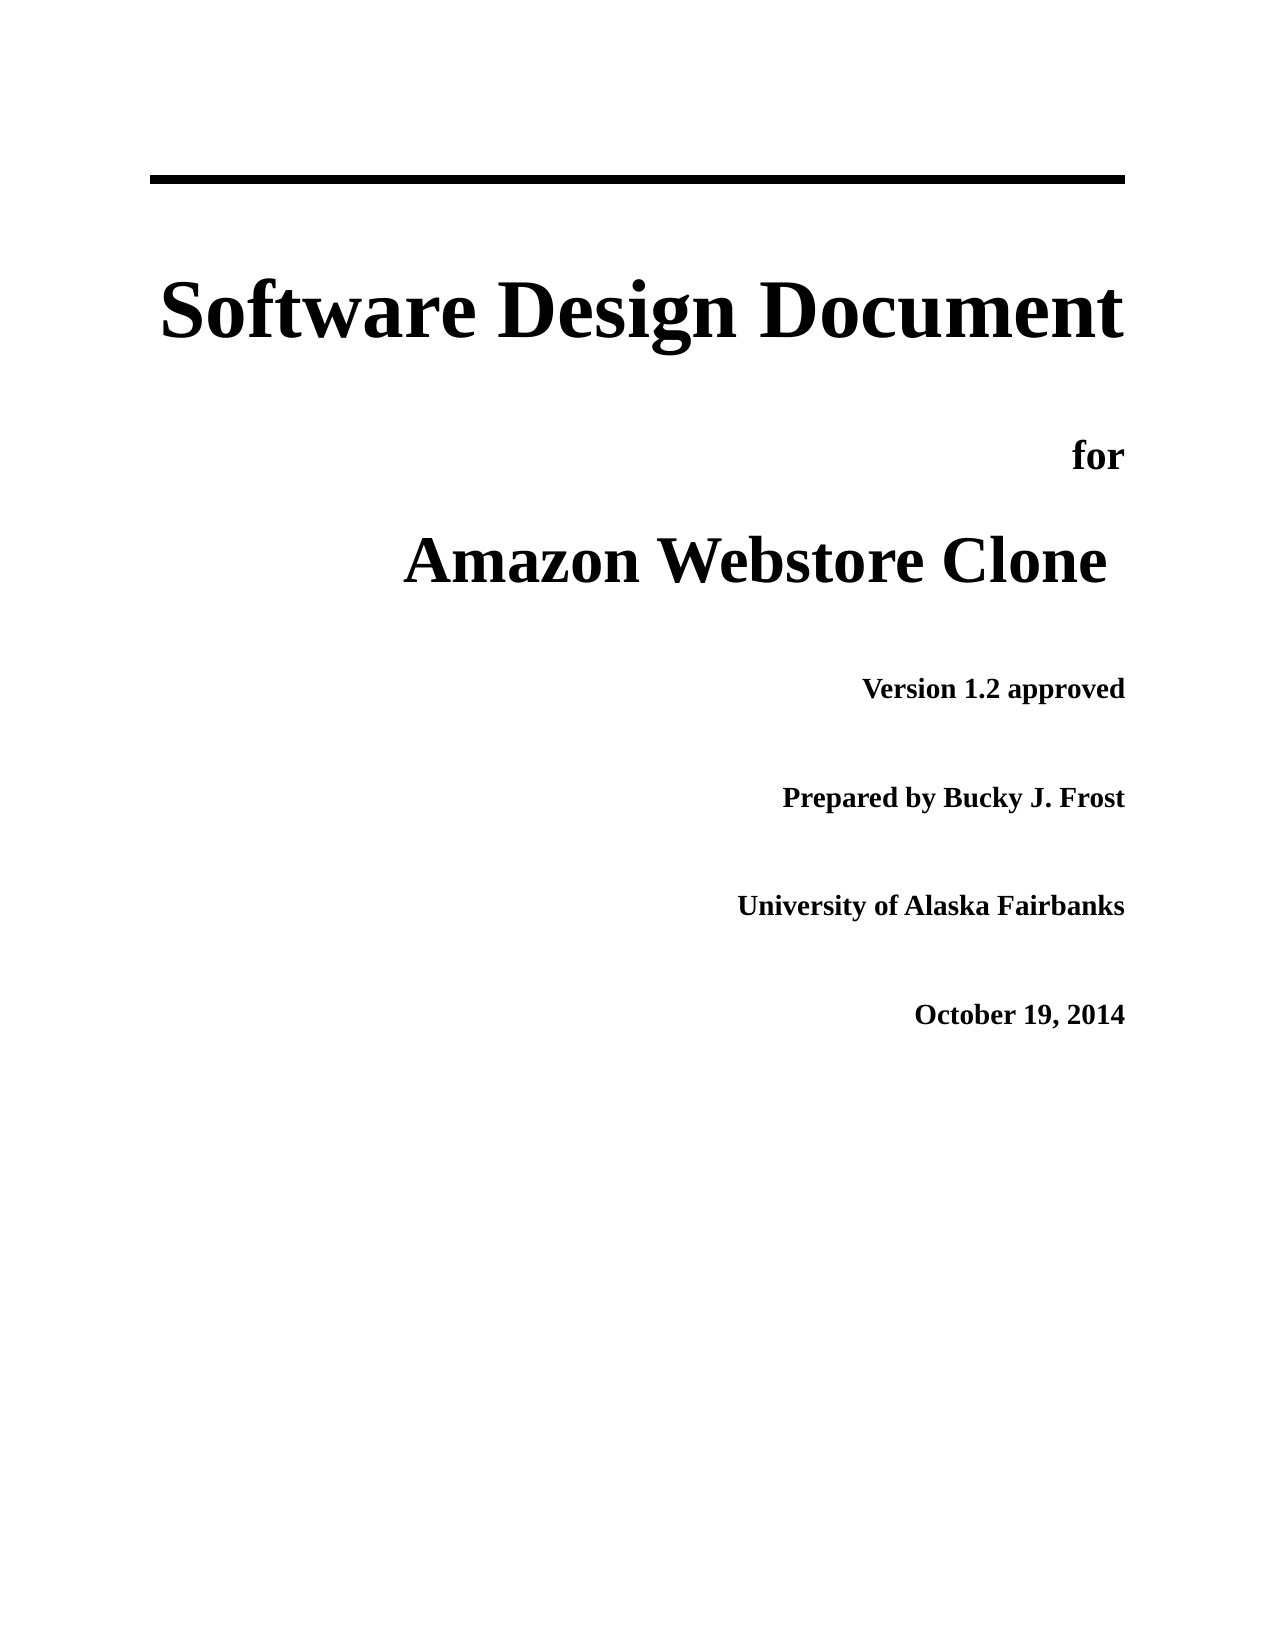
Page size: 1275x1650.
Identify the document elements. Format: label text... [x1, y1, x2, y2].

title Software Design Document [150, 259, 1125, 355]
text University of Alaska Fairbanks [150, 888, 1125, 922]
subtitle Amazon Webstore Clone [150, 520, 1125, 596]
text Version 1.2 approved [150, 671, 1125, 705]
text Prepared by Bucky J. Frost [150, 780, 1125, 813]
text October 19, 2014 [150, 997, 1125, 1031]
subtitle for [150, 430, 1125, 478]
